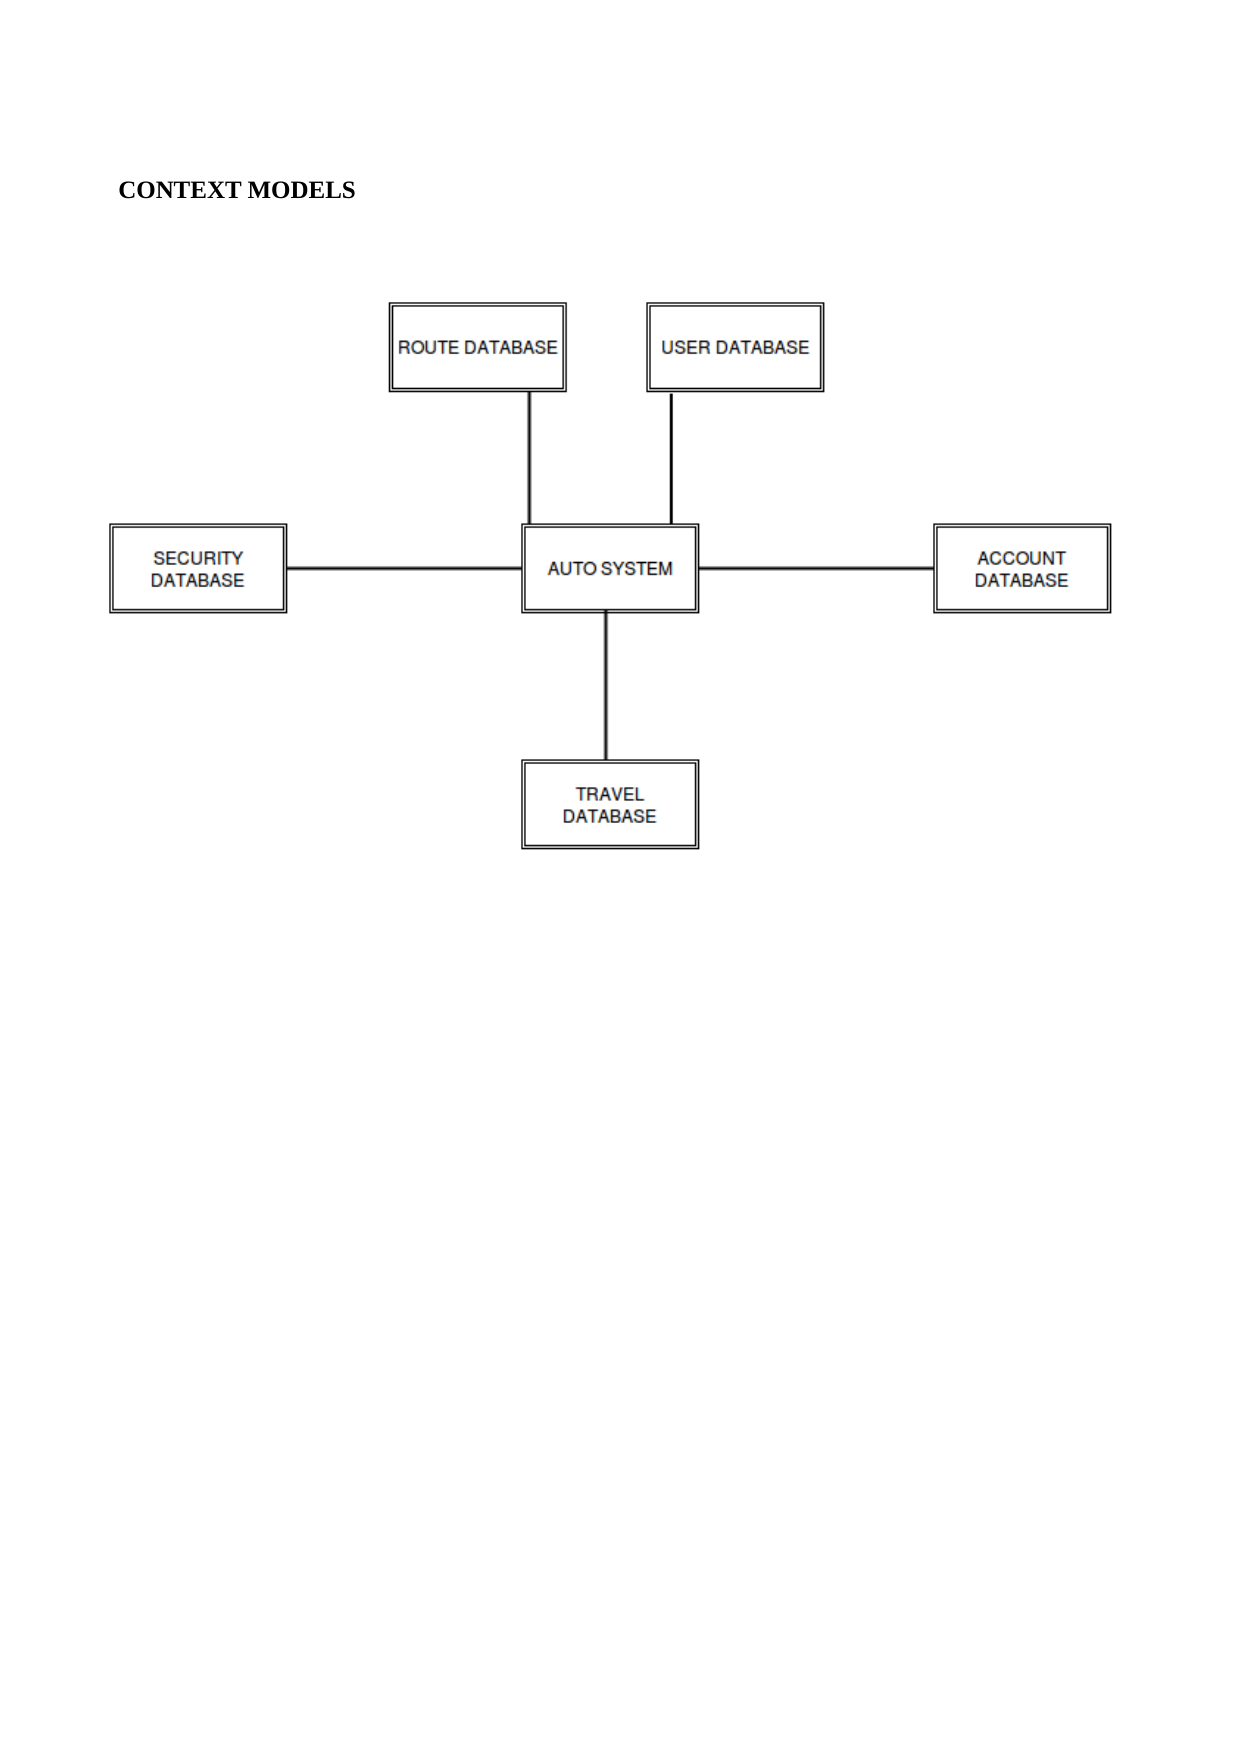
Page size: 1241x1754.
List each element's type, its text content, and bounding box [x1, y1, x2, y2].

text CONTEXT MODELS [118, 176, 1122, 204]
